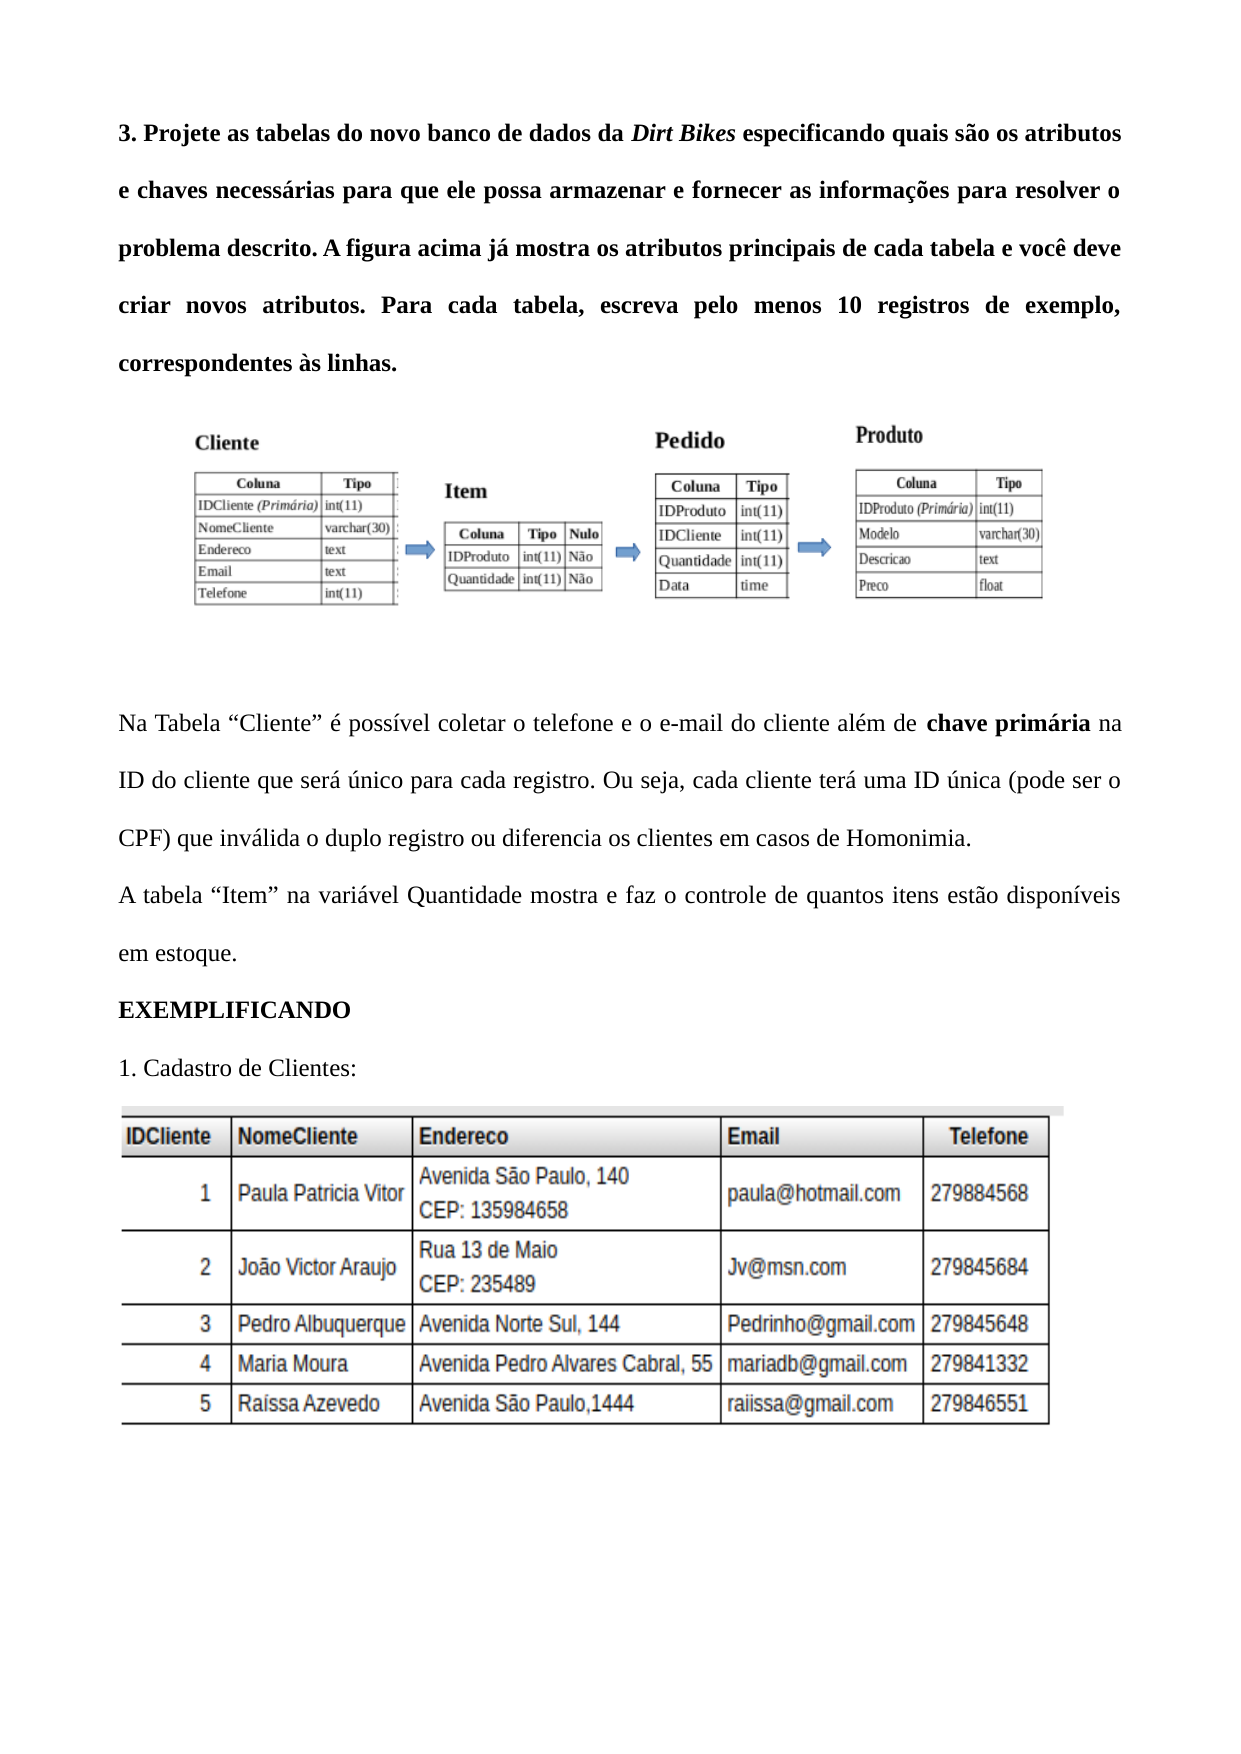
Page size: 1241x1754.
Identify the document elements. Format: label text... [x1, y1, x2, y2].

text A tabela “Item” na variável Quantidade mostra e faz o controle de quantos itens estão disponíveis em estoque. [118, 880, 1122, 967]
text 3. Projete as tabelas do novo banco de dados da Dirt Bikes especificando quais são os atributos e chaves necessárias para que ele possa armazenar e fornecer as informações para resolver o problema descrito. A figura acima já mostra os atributos principais de cada tabela e você deve criar novos atributos. Para cada tabela, escreva pelo menos 10 registros de exemplo, correspondentes às linhas. [118, 118, 1122, 377]
picture [168, 398, 1063, 622]
picture [121, 1106, 395, 1452]
text EXEMPLIFICANDO [118, 995, 1122, 1024]
text Na Tabela “Cliente” é possível coletar o telefone e o e-mail do cliente além de chave primária na ID do cliente que será único para cada registro. Ou seja, cada cliente terá uma ID única (pode ser o CPF) que inválida o duplo registro ou diferencia os clientes em casos de Homonimia. [118, 708, 1122, 852]
text 1. Cadastro de Clientes: [118, 1053, 1122, 1082]
